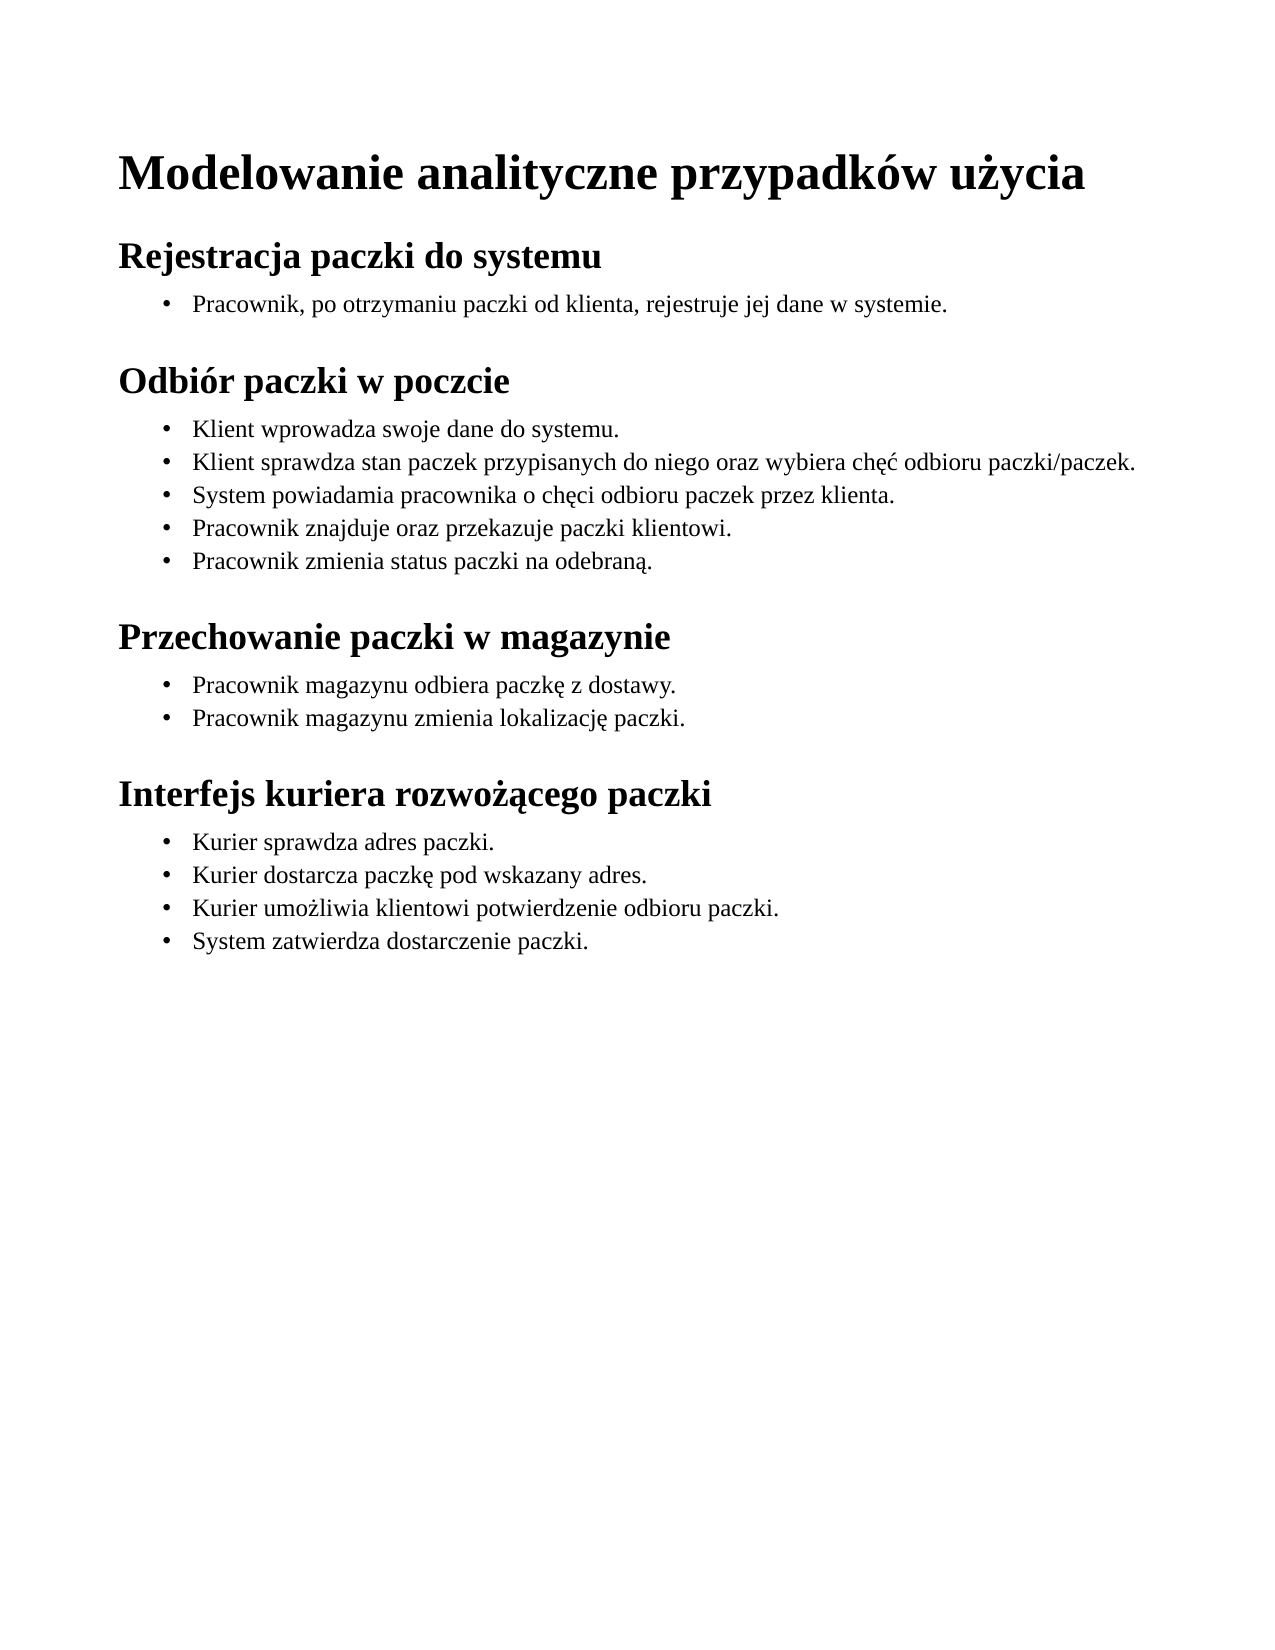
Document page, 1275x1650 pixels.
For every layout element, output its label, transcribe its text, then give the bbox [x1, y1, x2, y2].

list Klient sprawdza stan paczek przypisanych do niego oraz wybiera chęć odbioru paczki/paczek. [162, 447, 1157, 475]
list Kurier sprawdza adres paczki. [162, 827, 1157, 856]
list Kurier umożliwia klientowi potwierdzenie odbioru paczki. [162, 893, 1157, 922]
list Pracownik magazynu odbiera paczkę z dostawy. [162, 670, 1157, 698]
list Pracownik zmienia status paczki na odebraną. [162, 546, 1157, 574]
list Pracownik znajduje oraz przekazuje paczki klientowi. [162, 513, 1157, 541]
list Pracownik magazynu zmienia lokalizację paczki. [162, 703, 1157, 732]
subtitle Odbiór paczki w poczcie [118, 358, 1157, 401]
subtitle Rejestracja paczki do systemu [118, 234, 1157, 277]
list System zatwierdza dostarczenie paczki. [162, 926, 1157, 955]
subtitle Przechowanie paczki w magazynie [118, 614, 1157, 657]
list Pracownik, po otrzymaniu paczki od klienta, rejestruje jej dane w systemie. [162, 289, 1157, 318]
subtitle Interfejs kuriera rozwożącego paczki [118, 771, 1157, 814]
list Kurier dostarcza paczkę pod wskazany adres. [162, 860, 1157, 889]
list Klient wprowadza swoje dane do systemu. [162, 414, 1157, 442]
subtitle Modelowanie analityczne przypadków użycia [118, 143, 1157, 201]
list System powiadamia pracownika o chęci odbioru paczek przez klienta. [162, 480, 1157, 508]
